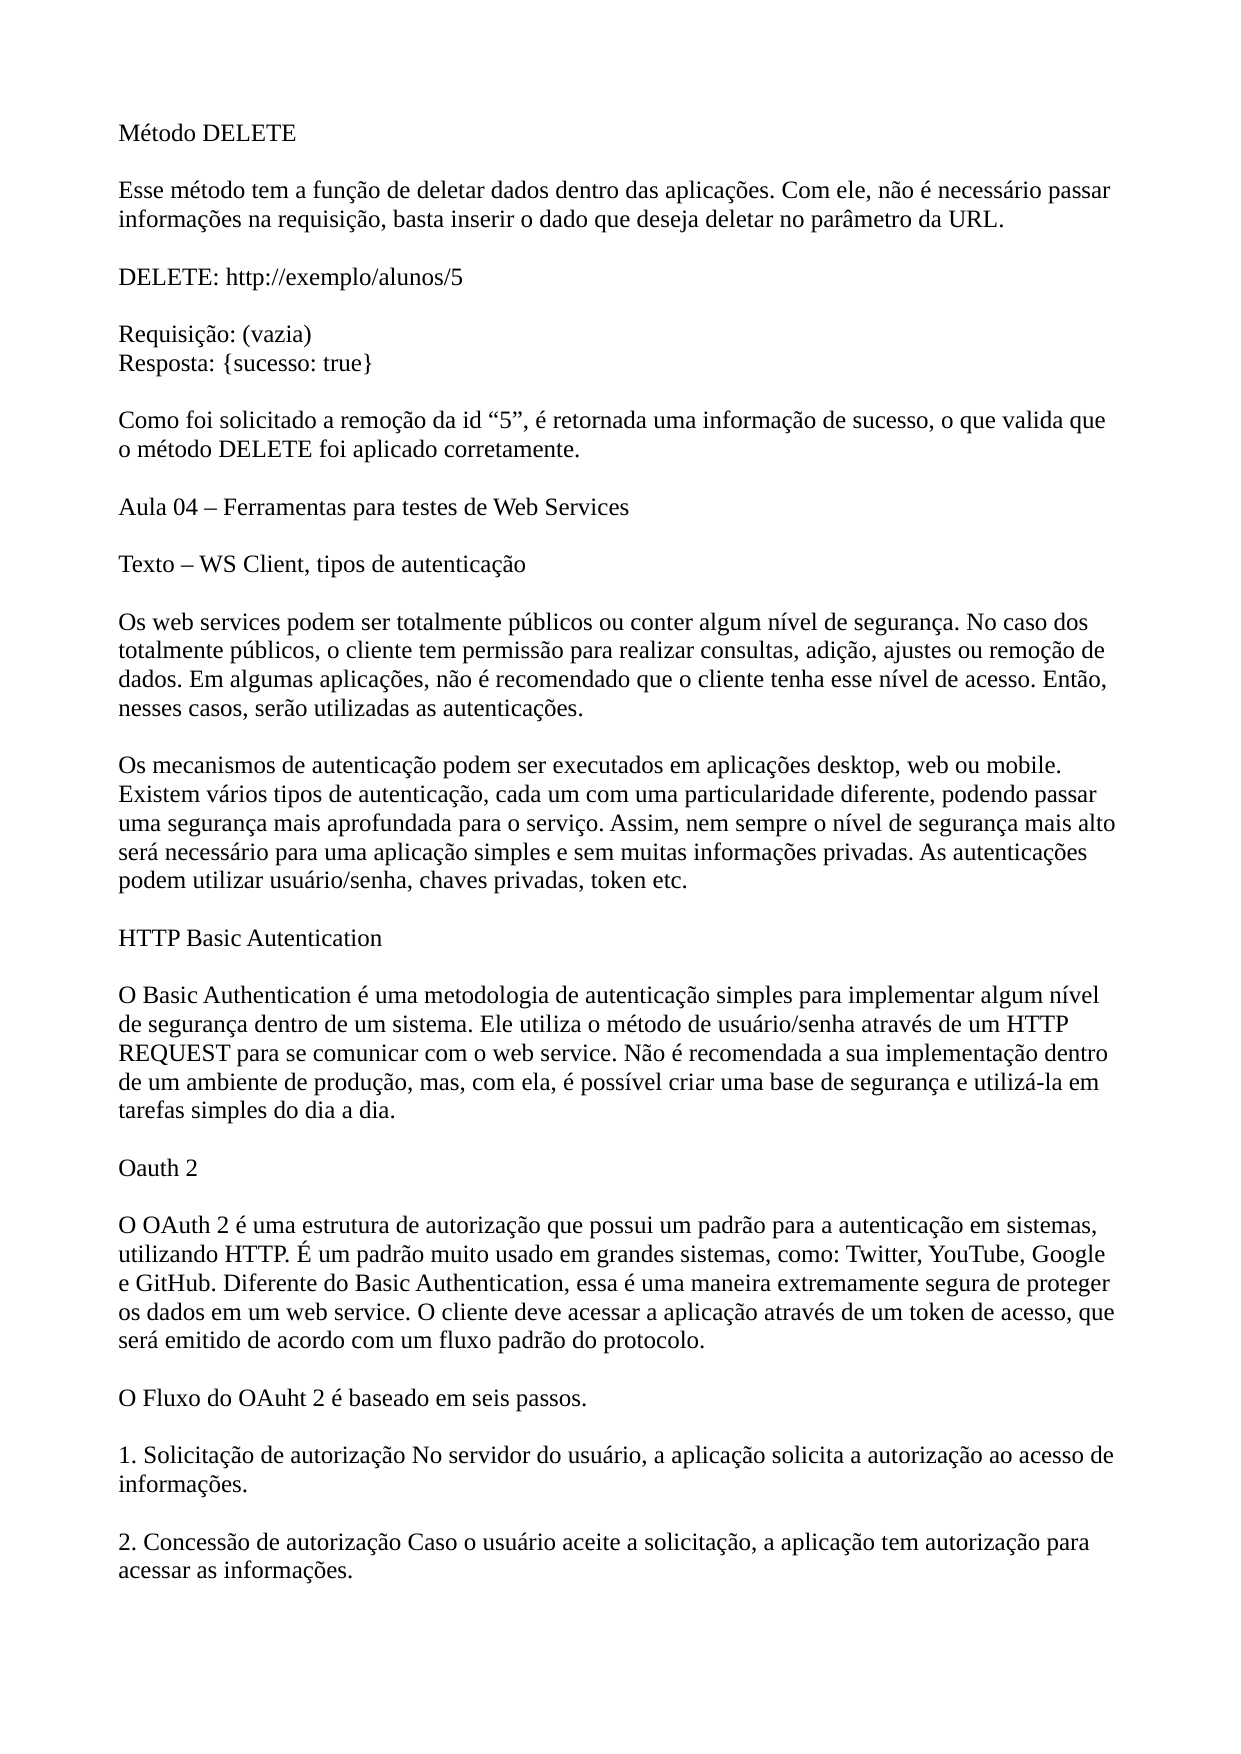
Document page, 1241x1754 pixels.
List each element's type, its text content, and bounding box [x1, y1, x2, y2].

text Texto – WS Client, tipos de autenticação [118, 549, 1122, 578]
text O OAuth 2 é uma estrutura de autorização que possui um padrão para a autenticação em sistemas, utilizando HTTP. É um padrão muito usado em grandes sistemas, como: Twitter, YouTube, Google e GitHub. Diferente do Basic Authentication, essa é uma maneira extremamente segura de proteger os dados em um web service. O cliente deve acessar a aplicação através de um token de acesso, que será emitido de acordo com um fluxo padrão do protocolo. [118, 1211, 1122, 1354]
text Oauth 2 [118, 1153, 1122, 1182]
text 1. Solicitação de autorização No servidor do usuário, a aplicação solicita a autorização ao acesso de informações. [118, 1441, 1122, 1498]
text O Basic Authentication é uma metodologia de autenticação simples para implementar algum nível de segurança dentro de um sistema. Ele utiliza o método de usuário/senha através de um HTTP REQUEST para se comunicar com o web service. Não é recomendada a sua implementação dentro de um ambiente de produção, mas, com ela, é possível criar uma base de segurança e utilizá-la em tarefas simples do dia a dia. [118, 981, 1122, 1124]
text HTTP Basic Autentication [118, 923, 1122, 952]
text Os web services podem ser totalmente públicos ou conter algum nível de segurança. No caso dos totalmente públicos, o cliente tem permissão para realizar consultas, adição, ajustes ou remoção de dados. Em algumas aplicações, não é recomendado que o cliente tenha esse nível de acesso. Então, nesses casos, serão utilizadas as autenticações. [118, 607, 1122, 722]
text 2. Concessão de autorização Caso o usuário aceite a solicitação, a aplicação tem autorização para acessar as informações. [118, 1527, 1122, 1584]
text O Fluxo do OAuht 2 é baseado em seis passos. [118, 1383, 1122, 1412]
text Como foi solicitado a remoção da id “5”, é retornada uma informação de sucesso, o que valida que o método DELETE foi aplicado corretamente. [118, 406, 1122, 463]
text Os mecanismos de autenticação podem ser executados em aplicações desktop, web ou mobile. Existem vários tipos de autenticação, cada um com uma particularidade diferente, podendo passar uma segurança mais aprofundada para o serviço. Assim, nem sempre o nível de segurança mais alto será necessário para uma aplicação simples e sem muitas informações privadas. As autenticações podem utilizar usuário/senha, chaves privadas, token etc. [118, 751, 1122, 894]
text Resposta: {sucesso: true} [118, 348, 1122, 377]
text Aula 04 – Ferramentas para testes de Web Services [118, 492, 1122, 521]
text Requisição: (vazia) [118, 319, 1122, 348]
text Esse método tem a função de deletar dados dentro das aplicações. Com ele, não é necessário passar informações na requisição, basta inserir o dado que deseja deletar no parâmetro da URL. [118, 176, 1122, 233]
text Método DELETE [118, 118, 1122, 147]
text DELETE: http://exemplo/alunos/5 [118, 262, 1122, 291]
